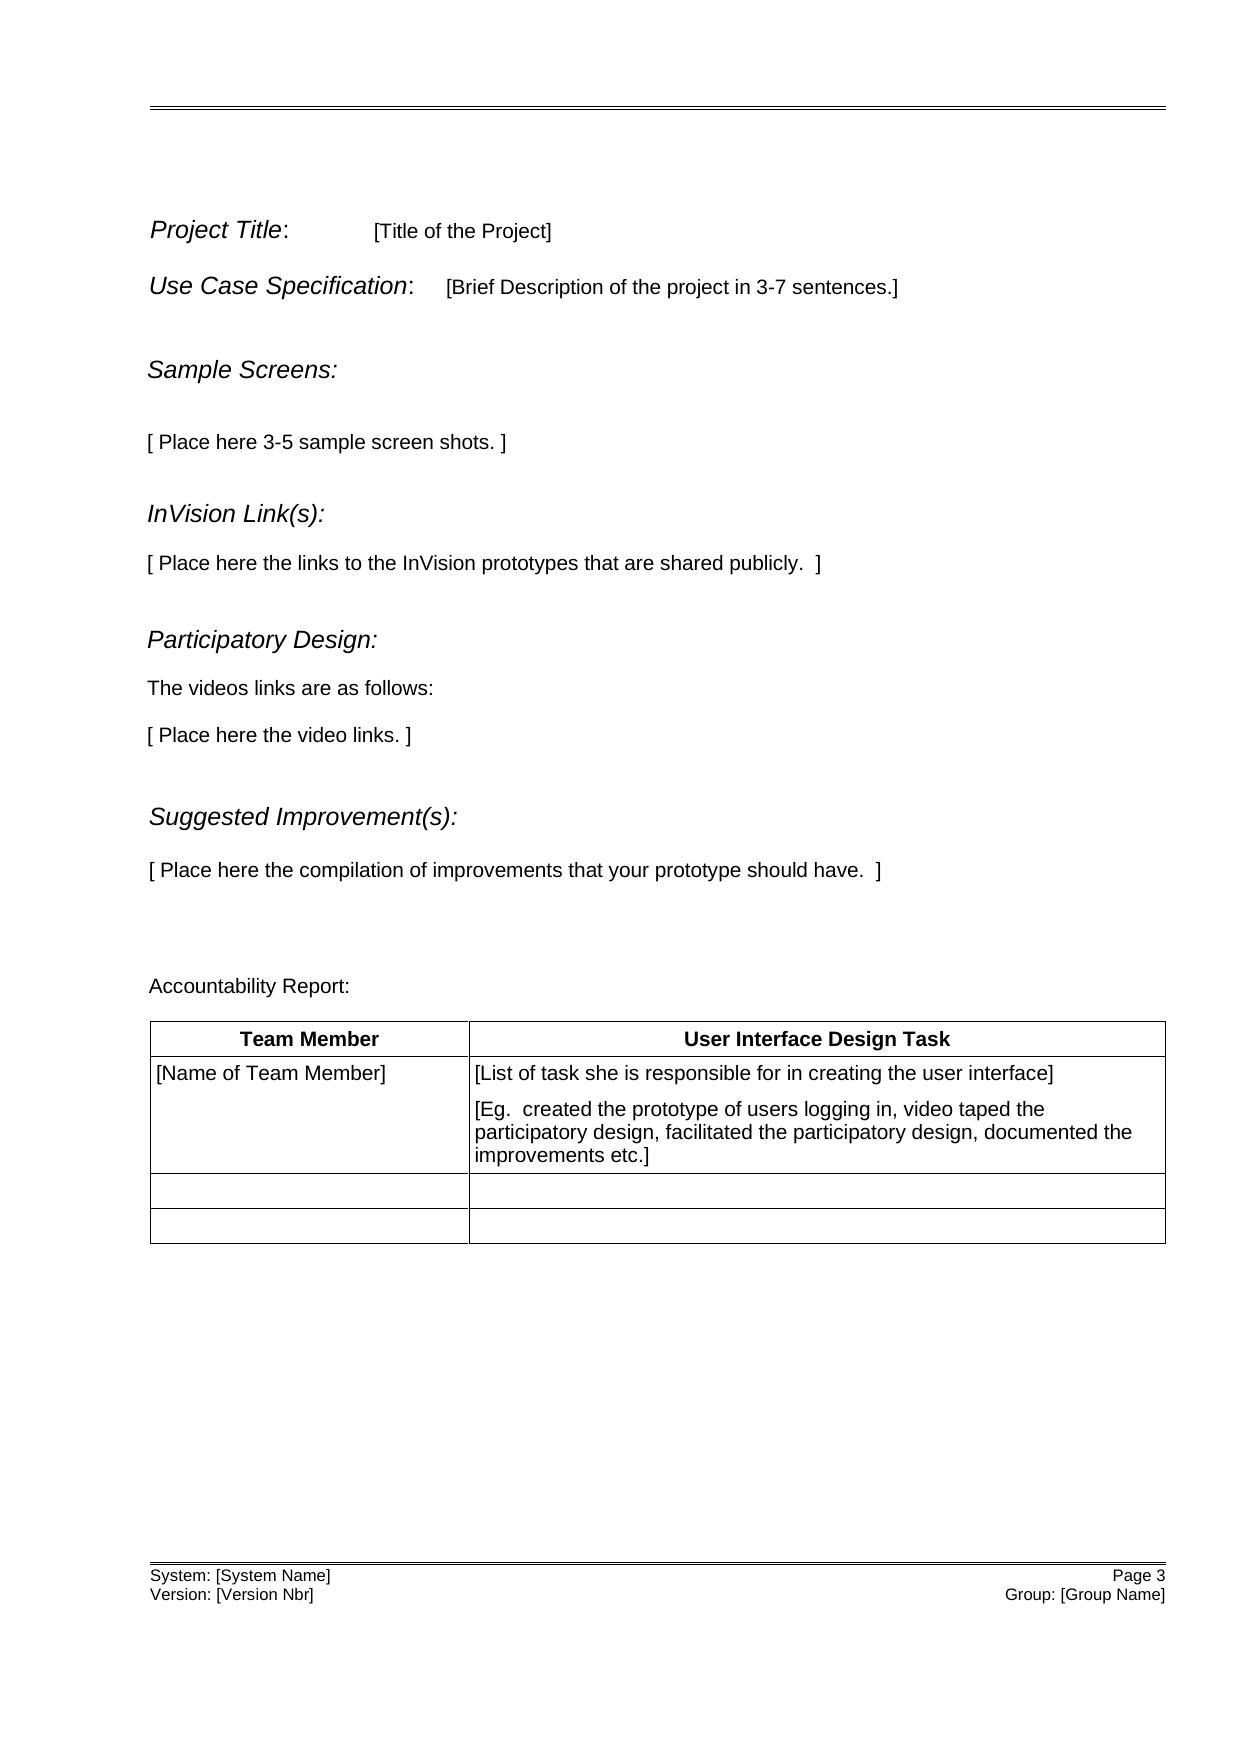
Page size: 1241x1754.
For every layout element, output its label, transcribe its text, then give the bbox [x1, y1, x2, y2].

text [ Place here the compilation of improvements that your prototype should have. ] [148, 859, 1166, 882]
table_header User Interface Design Task [470, 1022, 1165, 1056]
table_cell [Name of Team Member] [151, 1057, 468, 1173]
table_cell [470, 1174, 1165, 1208]
table_header Team Member [151, 1022, 468, 1056]
text Accountability Report: [148, 975, 1166, 998]
text [ Place here 3-5 sample screen shots. ] [147, 430, 1166, 453]
text Sample Screens: [147, 356, 1166, 384]
table_cell [List of task she is responsible for in creating the user interface] [Eg. created the prototype of users logging in, video taped the participatory design, facilitated the participatory design, documented the improvements etc.] [470, 1057, 1165, 1173]
text Participatory Design: [147, 626, 1166, 654]
text InVision Link(s): [147, 500, 1166, 528]
text The videos links are as follows: [147, 677, 1166, 700]
text Suggested Improvement(s): [148, 803, 1166, 831]
table_cell [151, 1209, 468, 1243]
text [ Place here the video links. ] [147, 723, 1166, 747]
text [ Place here the links to the InVision prototypes that are shared publicly. ] [147, 551, 1166, 574]
text Project Title: [Title of the Project] [150, 216, 1166, 244]
text Use Case Specification: [Brief Description of the project in 3-7 sentences.] [148, 272, 1166, 300]
table_cell [470, 1209, 1165, 1243]
table_cell [151, 1174, 468, 1208]
